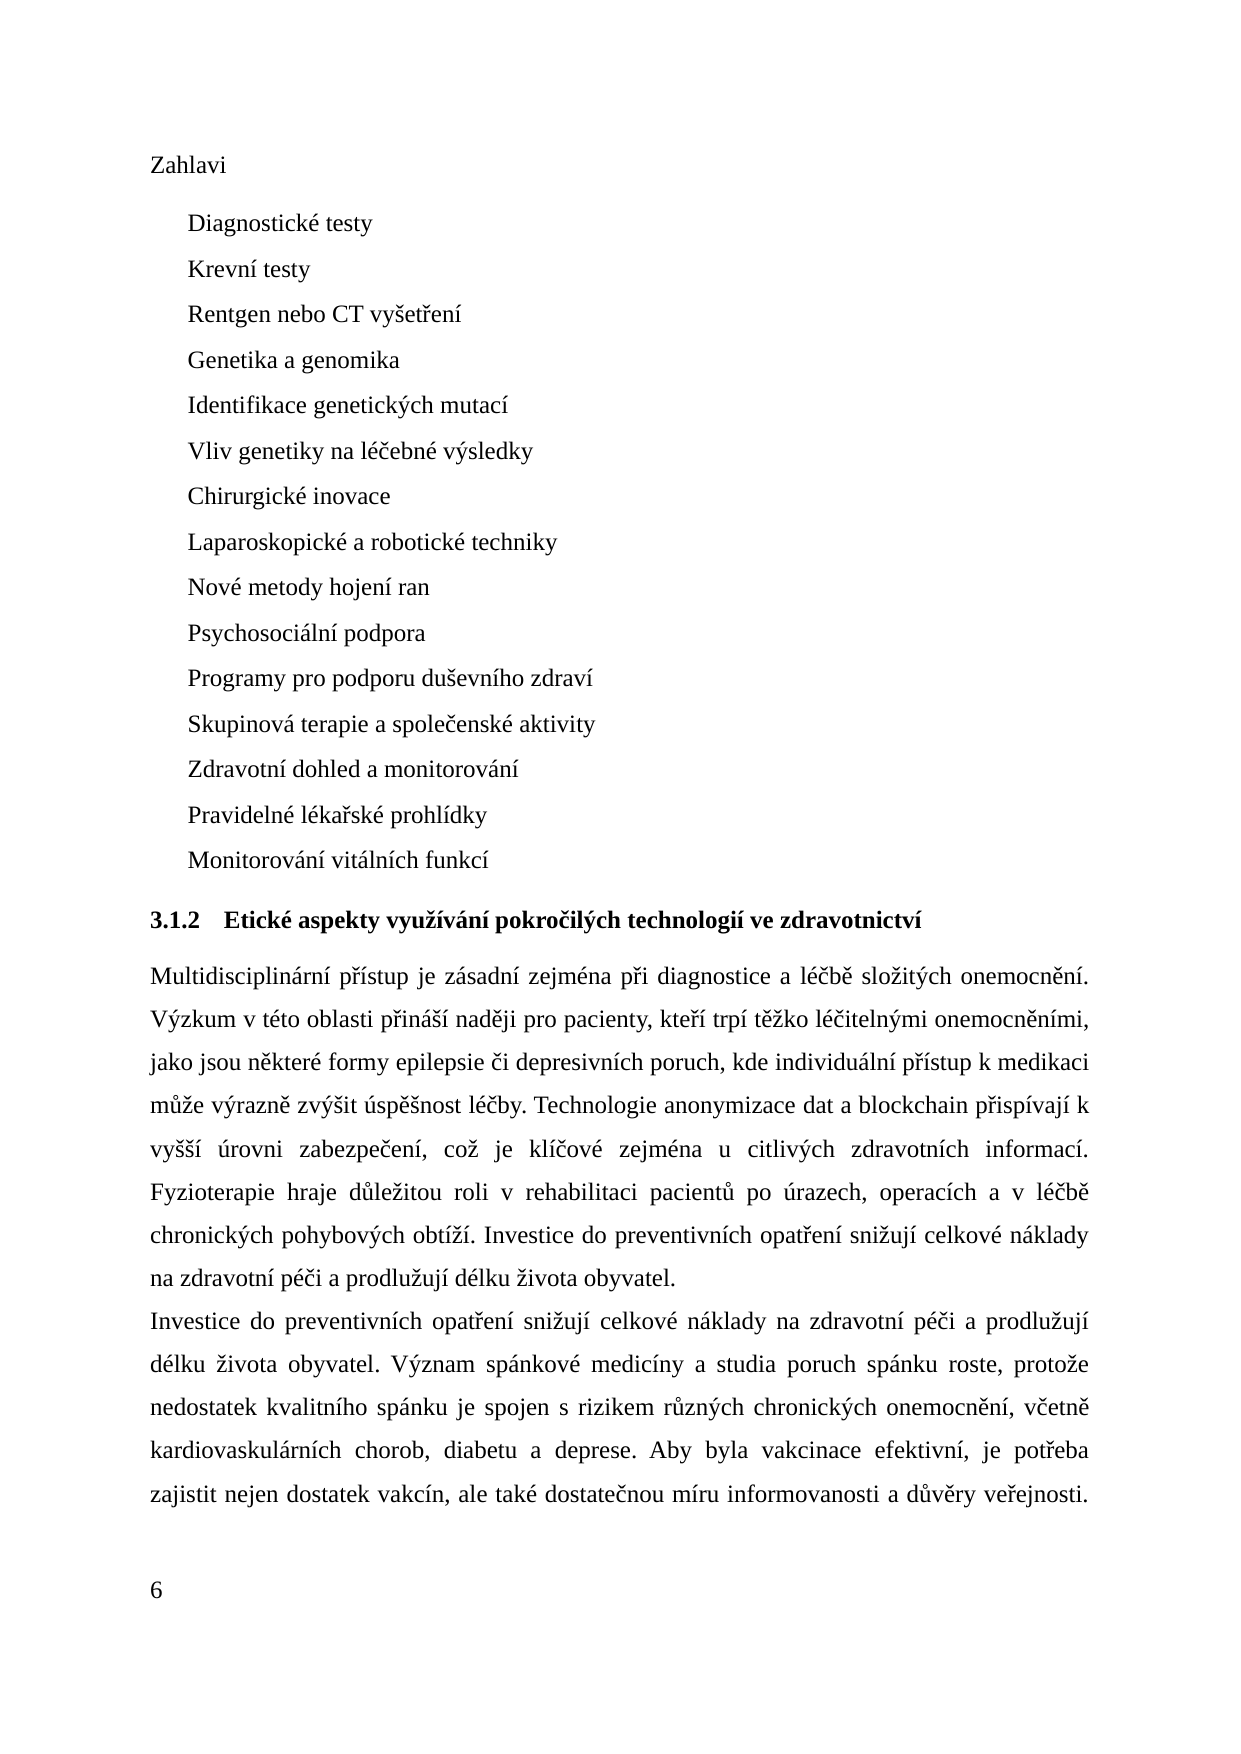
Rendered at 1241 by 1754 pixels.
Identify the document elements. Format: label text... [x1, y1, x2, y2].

list Skupinová terapie a společenské aktivity [187, 709, 1090, 738]
text Investice do preventivních opatření snižují celkové náklady na zdravotní péči a prodlužují délku života obyvatel. Význam spánkové medicíny a studia poruch spánku roste, protože nedostatek kvalitního spánku je spojen s rizikem různých chronických onemocnění, včetně kardiovaskulárních chorob, diabetu a deprese. Aby byla vakcinace efektivní, je potřeba zajistit nejen dostatek vakcín, ale také dostatečnou míru informovanosti a důvěry veřejnosti. [150, 1306, 1090, 1507]
text Multidisciplinární přístup je zásadní zejména při diagnostice a léčbě složitých onemocnění. Výzkum v této oblasti přináší naději pro pacienty, kteří trpí těžko léčitelnými onemocněními, jako jsou některé formy epilepsie či depresivních poruch, kde individuální přístup k medikaci může výrazně zvýšit úspěšnost léčby. Technologie anonymizace dat a blockchain přispívají k vyšší úrovni zabezpečení, což je klíčové zejména u citlivých zdravotních informací. Fyzioterapie hraje důležitou roli v rehabilitaci pacientů po úrazech, operacích a v léčbě chronických pohybových obtíží. Investice do preventivních opatření snižují celkové náklady na zdravotní péči a prodlužují délku života obyvatel. [150, 961, 1090, 1292]
list Pravidelné lékařské prohlídky [187, 800, 1090, 829]
list Monitorování vitálních funkcí [187, 846, 1090, 874]
list Vliv genetiky na léčebné výsledky [187, 436, 1090, 464]
list Identifikace genetických mutací [187, 390, 1090, 419]
list Chirurgické inovace [187, 481, 1090, 510]
list Laparoskopické a robotické techniky [187, 527, 1090, 556]
list Krevní testy [187, 254, 1090, 282]
list Genetika a genomika [187, 345, 1090, 373]
list Nové metody hojení ran [187, 572, 1090, 601]
list Psychosociální podpora [187, 618, 1090, 647]
list Programy pro podporu duševního zdraví [187, 663, 1090, 692]
list Diagnostické testy [187, 208, 1090, 237]
subtitle Etické aspekty využívání pokročilých technologií ve zdravotnictví [150, 906, 1090, 934]
list Zdravotní dohled a monitorování [187, 754, 1090, 783]
list Rentgen nebo CT vyšetření [187, 299, 1090, 328]
